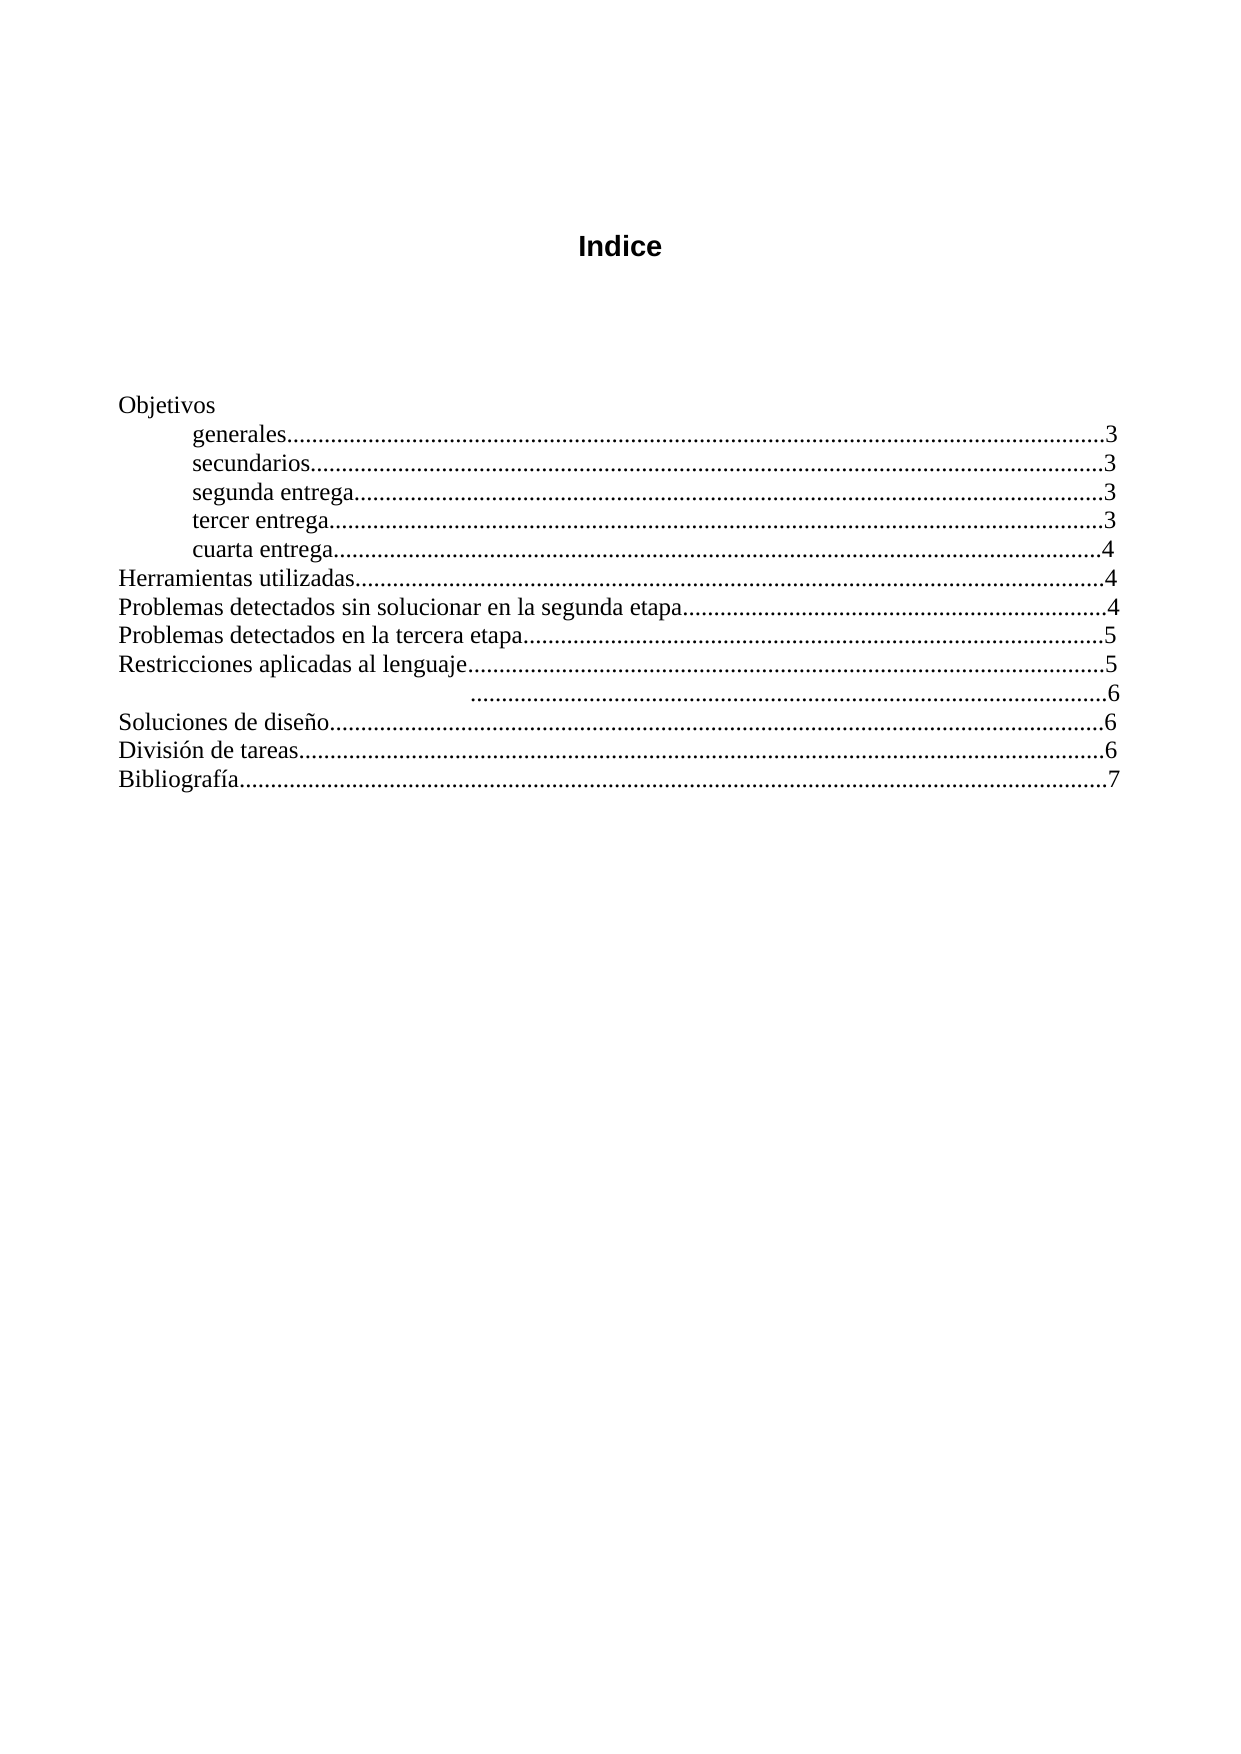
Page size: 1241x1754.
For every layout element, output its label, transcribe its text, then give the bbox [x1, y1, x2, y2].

text cuarta entrega...........................................................................................................................4 [118, 534, 1122, 563]
text generales...................................................................................................................................3 [118, 419, 1122, 448]
text Problemas detectados en la tercera etapa.............................................................................................5 [118, 620, 1122, 649]
text Objetivos [118, 390, 1122, 419]
text División de tareas.................................................................................................................................6 [118, 735, 1122, 764]
text Bibliografía...........................................................................................................................................7 [118, 764, 1122, 793]
text Restricciones aplicadas al lenguaje......................................................................................................5 [118, 649, 1122, 678]
text Herramientas utilizadas........................................................................................................................4 [118, 563, 1122, 592]
text Soluciones de diseño............................................................................................................................6 [118, 707, 1122, 735]
text ......................................................................................................6 [118, 678, 1122, 707]
text secundarios...............................................................................................................................3 [118, 448, 1122, 477]
text segunda entrega........................................................................................................................3 [118, 477, 1122, 505]
text tercer entrega............................................................................................................................3 [118, 505, 1122, 534]
text Problemas detectados sin solucionar en la segunda etapa....................................................................4 [118, 592, 1122, 620]
subtitle Indice [118, 229, 1122, 263]
